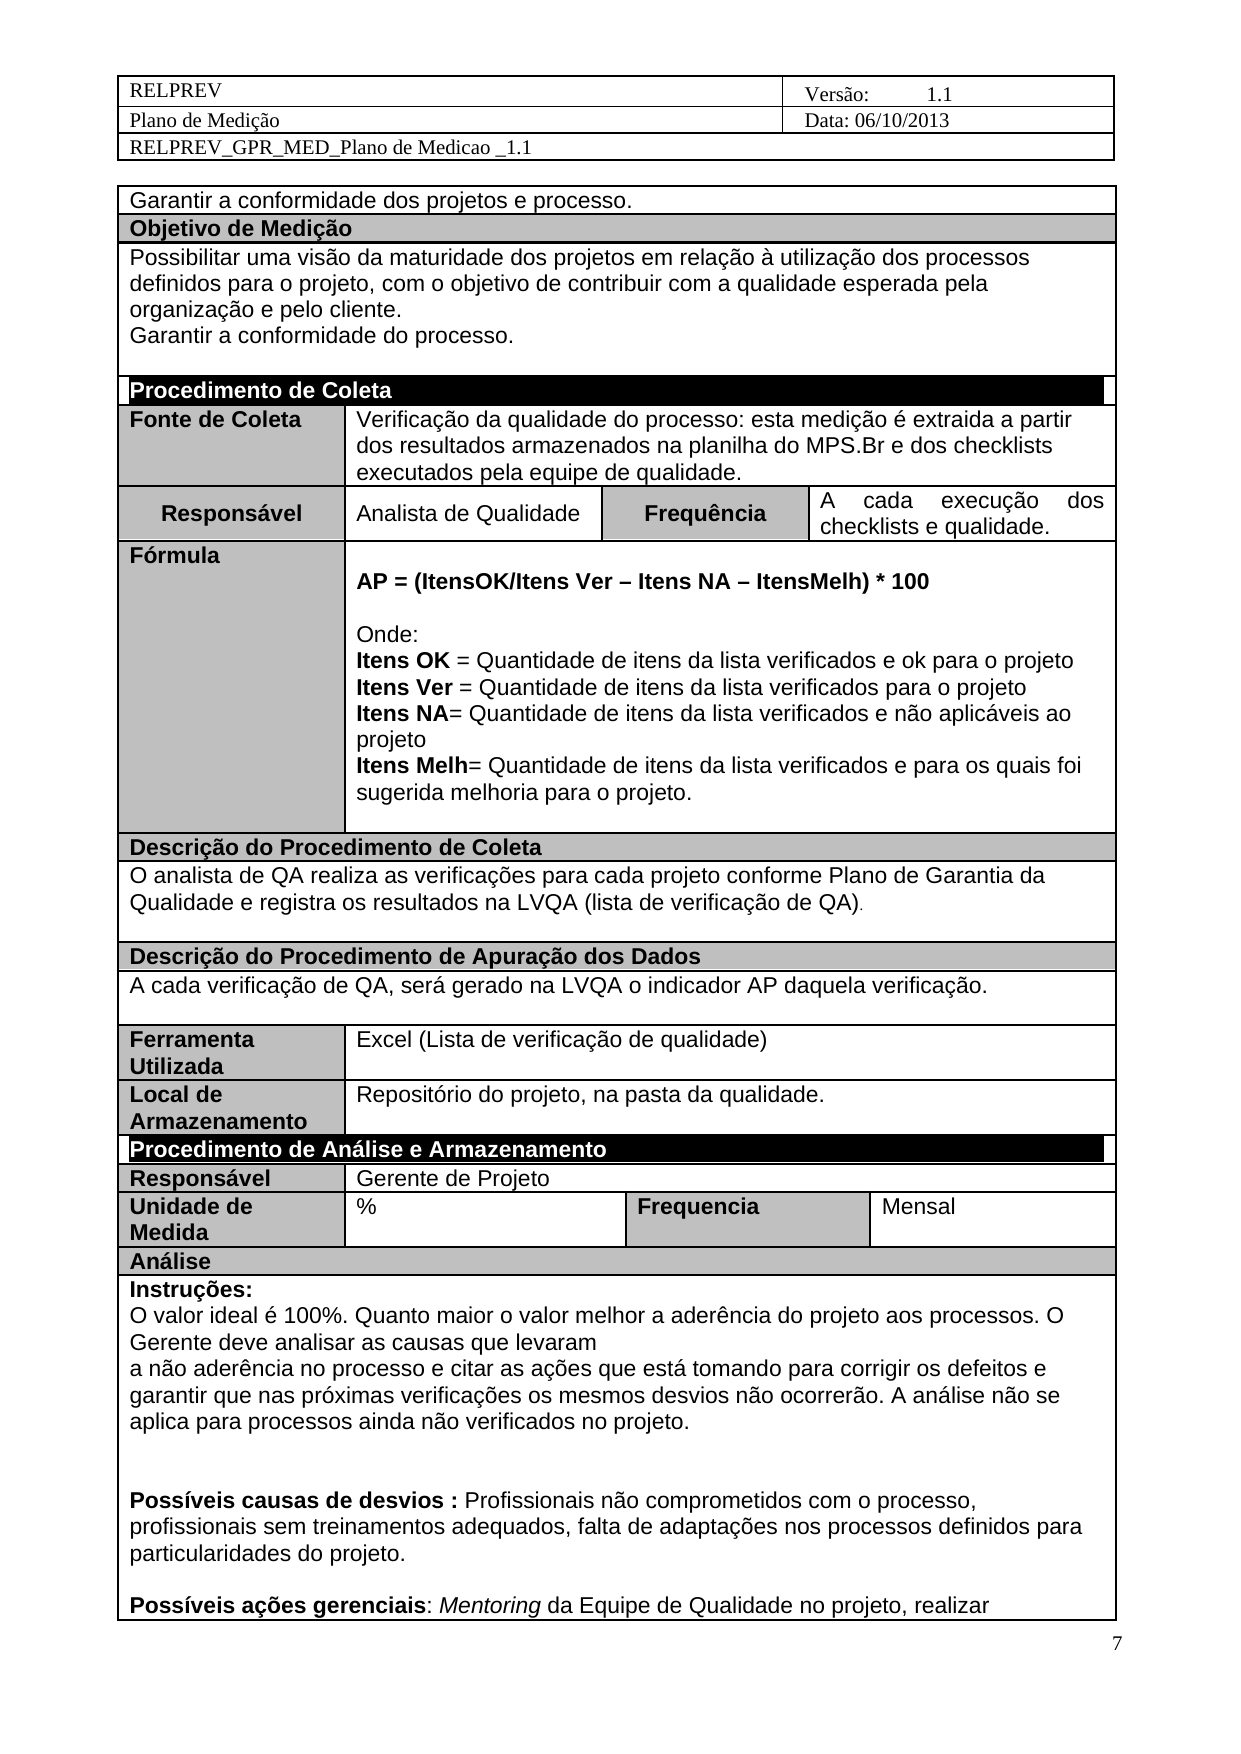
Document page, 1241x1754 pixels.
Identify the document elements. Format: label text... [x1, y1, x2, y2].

table_cell Garantir a conformidade dos projetos e processo. [119, 187, 1115, 213]
table_cell Repositório do projeto, na pasta da qualidade. [346, 1081, 1115, 1134]
table_cell Frequencia [627, 1193, 869, 1246]
table_cell Instruções: O valor ideal é 100%. Quanto maior o valor melhor a aderência do projeto aos processos. O Gerente deve analisar as causas que levaram a não aderência no processo e citar as ações que está tomando para corrigir os defeitos e garantir que nas próximas verificações os mesmos desvios não ocorrerão. A análise não se aplica para processos ainda não verificados no projeto. Possíveis causas de desvios : Profissionais não comprometidos com o processo, profissionais sem treinamentos adequados, falta de adaptações nos processos definidos para particularidades do projeto. Possíveis ações gerenciais: Mentoring da Equipe de Qualidade no projeto, realizar [119, 1276, 1115, 1619]
table_cell Verificação da qualidade do processo: esta medição é extraida a partir dos resultados armazenados na planilha do MPS.Br e dos checklists executados pela equipe de qualidade. [346, 406, 1115, 485]
table_cell Análise [119, 1248, 1115, 1274]
table_cell Mensal [871, 1193, 1115, 1246]
table_cell A cada execução dos checklists e qualidade. [810, 487, 1115, 539]
table_cell Responsável [119, 1165, 344, 1191]
table_cell Fonte de Coleta [119, 406, 344, 485]
table_cell Ferramenta Utilizada [119, 1026, 344, 1079]
table_cell Frequência [603, 487, 808, 539]
table_cell Unidade de Medida [119, 1193, 344, 1246]
table_cell A cada verificação de QA, será gerado na LVQA o indicador AP daquela verificação. [119, 972, 1115, 1024]
table_cell Objetivo de Medição [119, 215, 1115, 241]
table_cell Gerente de Projeto [346, 1165, 1115, 1191]
table_cell Excel (Lista de verificação de qualidade) [346, 1026, 1115, 1079]
table_cell Analista de Qualidade [346, 487, 601, 539]
table_cell Local de Armazenamento [119, 1081, 344, 1134]
table_cell Fórmula [119, 542, 344, 832]
table_cell % [346, 1193, 625, 1246]
table_cell AP = (ItensOK/Itens Ver – Itens NA – ItensMelh) * 100 Onde: Itens OK = Quantidade de itens da lista verificados e ok para o projeto Itens Ver = Quantidade de itens da lista verificados para o projeto Itens NA= Quantidade de itens da lista verificados e não aplicáveis ao projeto Itens Melh= Quantidade de itens da lista verificados e para os quais foi sugerida melhoria para o projeto. [346, 542, 1115, 832]
table_cell Descrição do Procedimento de Coleta [119, 834, 1115, 860]
table_cell Descrição do Procedimento de Apuração dos Dados [119, 943, 1115, 969]
table_cell O analista de QA realiza as verificações para cada projeto conforme Plano de Garantia da Qualidade e registra os resultados na LVQA (lista de verificação de QA). [119, 862, 1115, 941]
table_cell Possibilitar uma visão da maturidade dos projetos em relação à utilização dos processos definidos para o projeto, com o objetivo de contribuir com a qualidade esperada pela organização e pelo cliente. Garantir a conformidade do processo. [119, 244, 1115, 375]
table_cell Responsável [119, 487, 344, 539]
